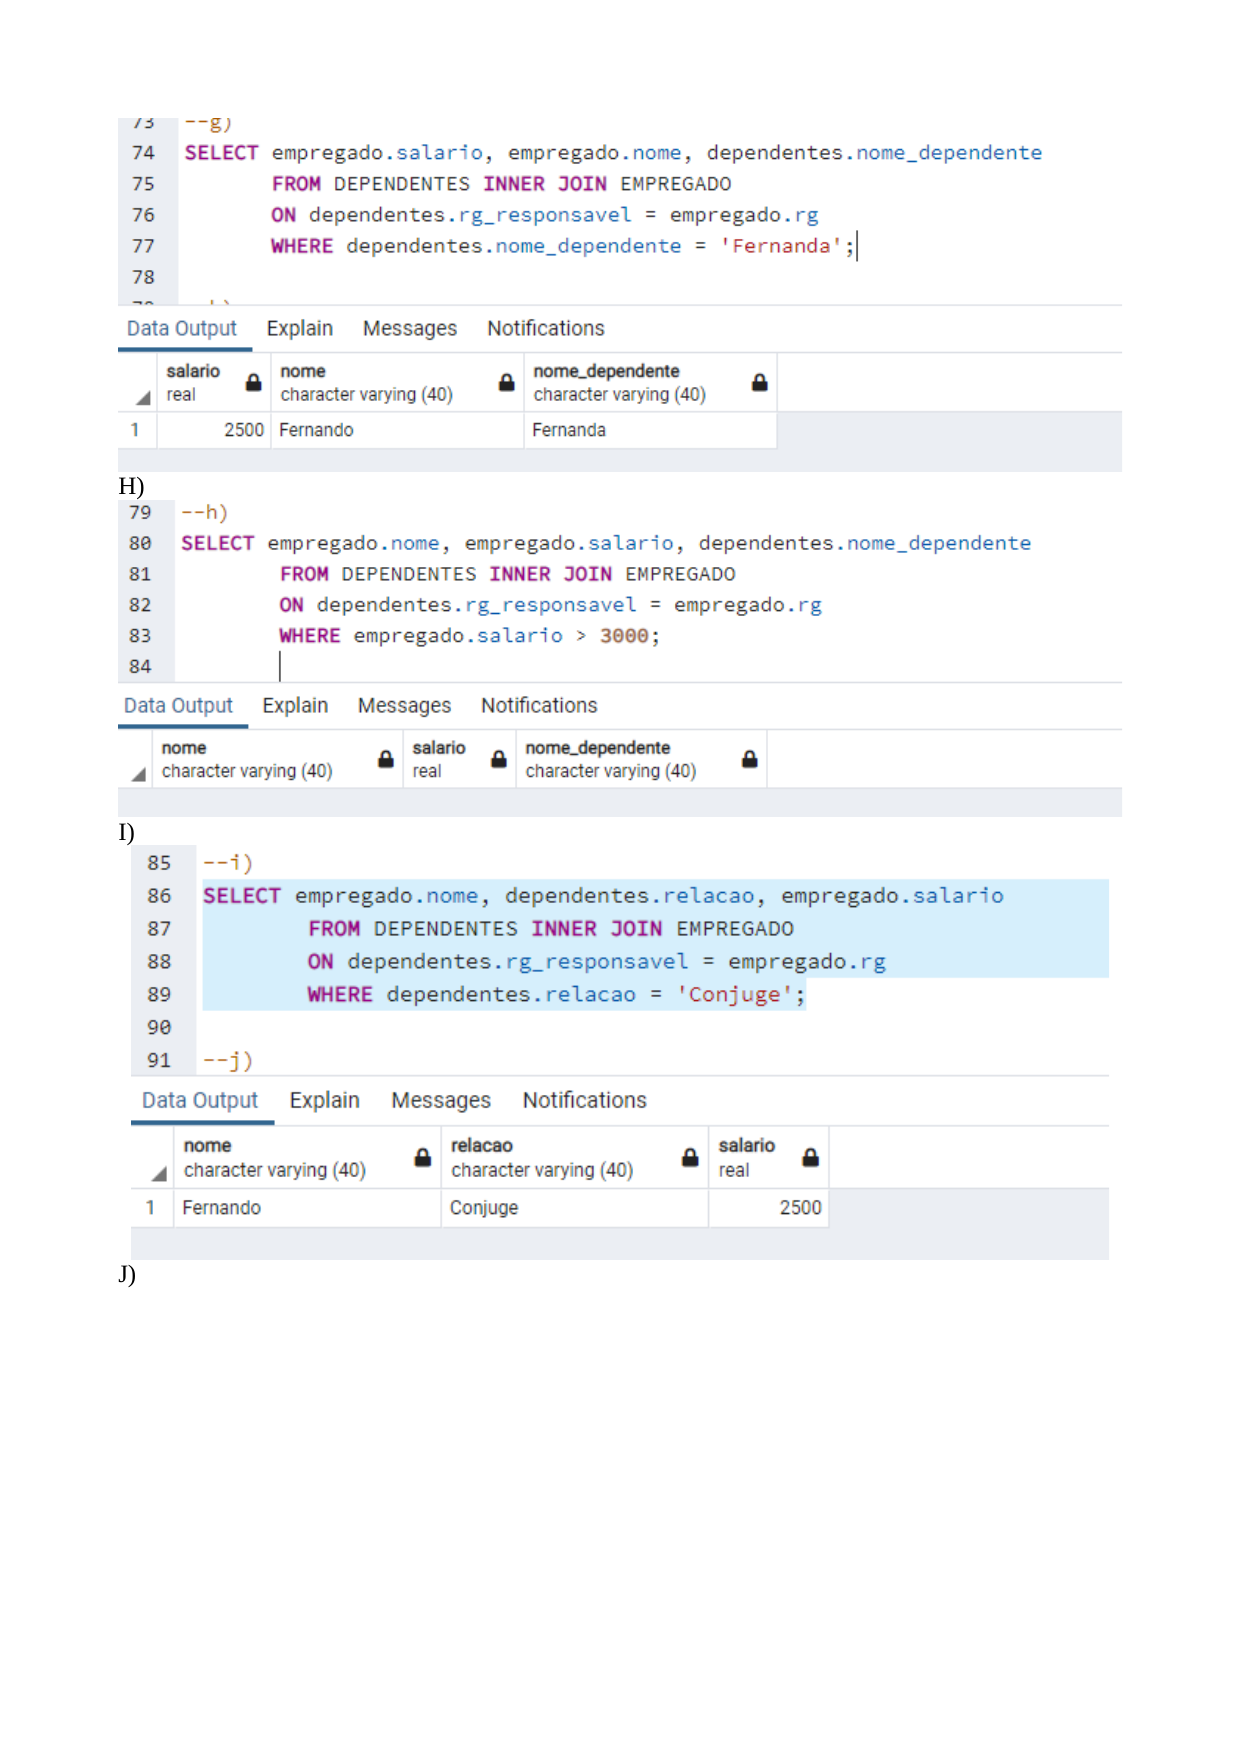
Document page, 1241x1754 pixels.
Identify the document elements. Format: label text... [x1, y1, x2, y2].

picture [118, 500, 1123, 817]
text H) [118, 472, 1122, 500]
picture [118, 118, 1123, 472]
picture [131, 845, 1110, 1260]
text J) [118, 846, 1122, 1288]
text I) [118, 817, 1122, 846]
